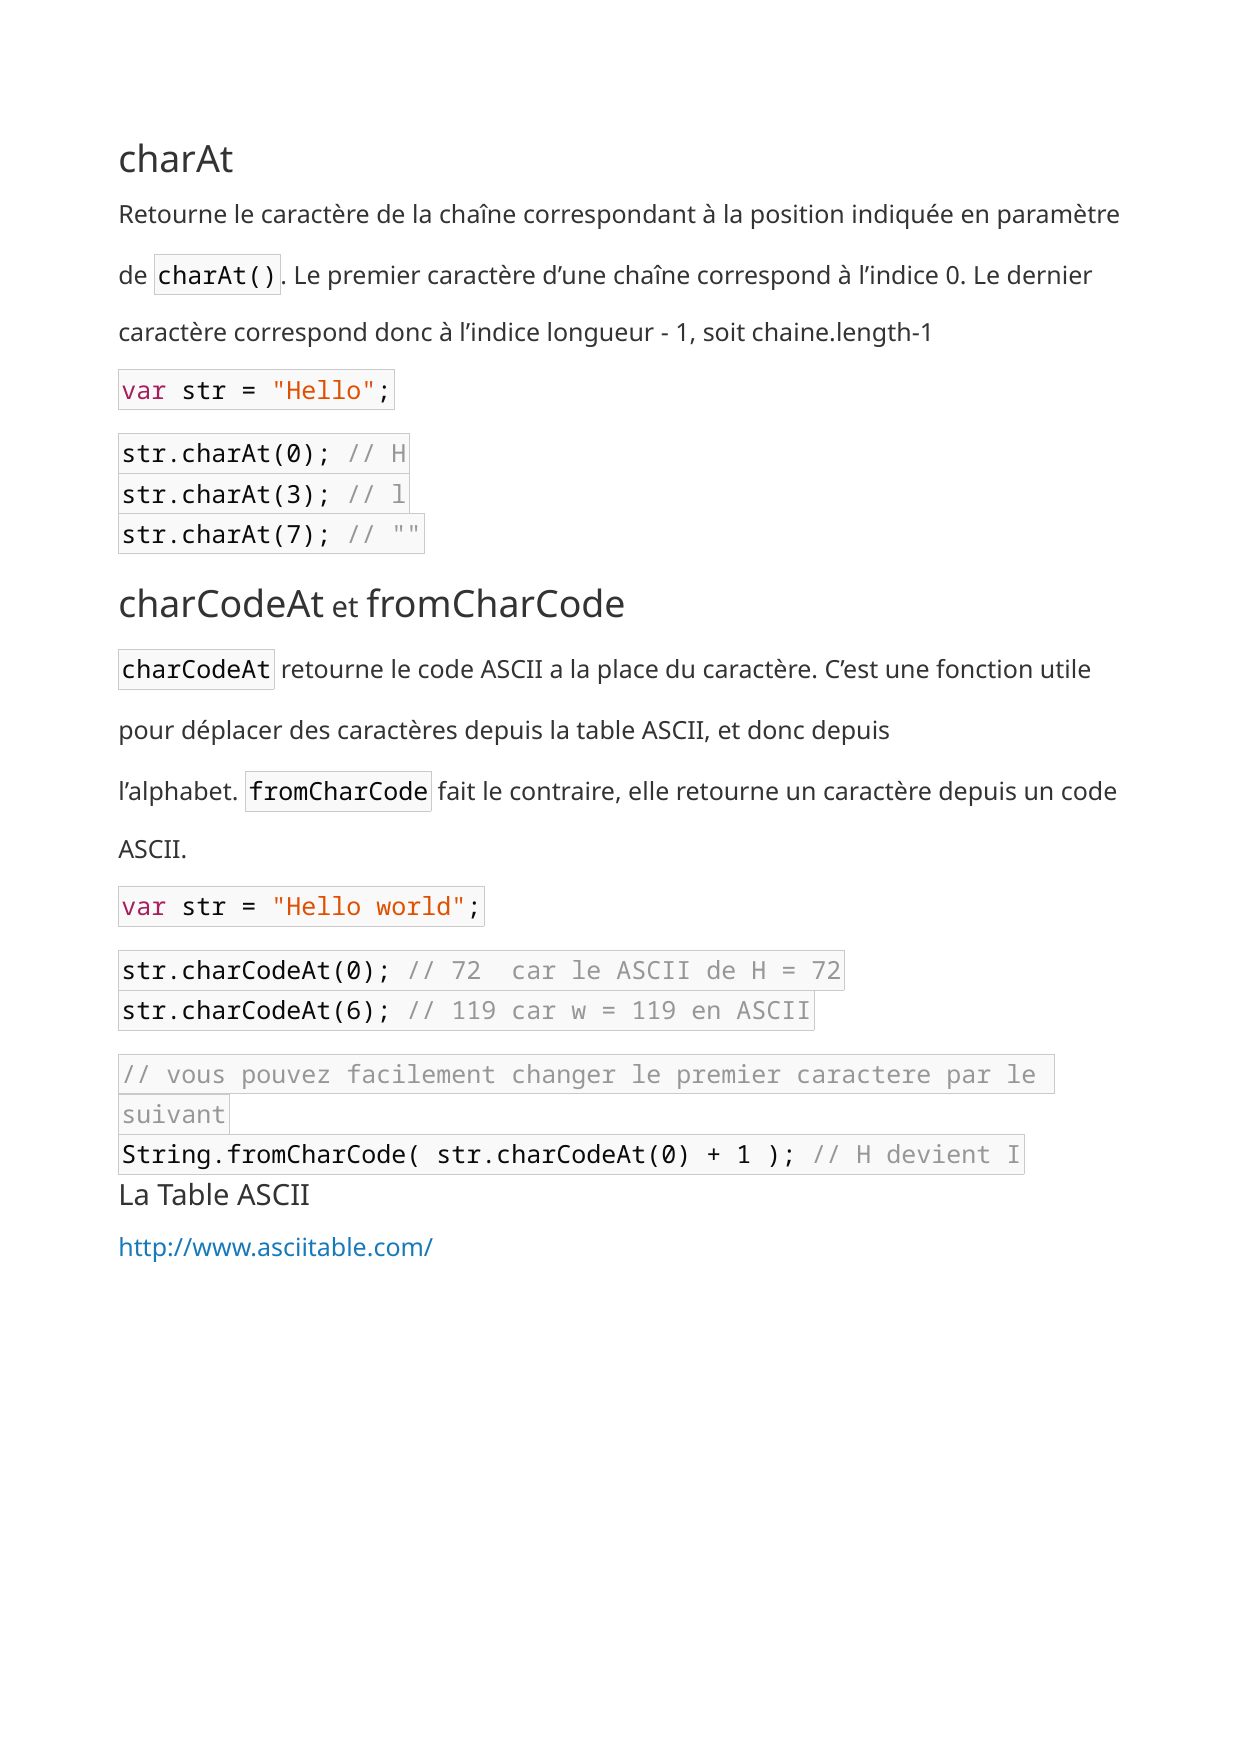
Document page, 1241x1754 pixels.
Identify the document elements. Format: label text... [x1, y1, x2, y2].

text var str = "Hello world"; [119, 887, 484, 926]
text [410, 473, 1122, 513]
text str.charAt(7); // "" [119, 514, 424, 553]
text // vous pouvez facilement changer le premier caractere par le suivant [119, 1095, 229, 1134]
subtitle charCodeAt et fromCharCode [118, 577, 1122, 628]
subtitle La Table ASCII [118, 1174, 1122, 1213]
text // vous pouvez facilement changer le premier caractere par le suivant [230, 1053, 1122, 1134]
text [1025, 1134, 1122, 1174]
text // vous pouvez facilement changer le premier caractere par le suivant [119, 1055, 1054, 1093]
text [485, 886, 1122, 926]
text String.fromCharCode( str.charCodeAt(0) + 1 ); // H devient I [119, 1135, 1024, 1174]
text http://www.asciitable.com/ [118, 1229, 1122, 1263]
text charCodeAt retourne le code ASCII a la place du caractère. C’est une fonction utile pour déplacer des caractères depuis la table ASCII, et donc depuis l’alphabet. fromCharCode fait le contraire, elle retourne un caractère depuis un code ASCII. [118, 648, 1122, 865]
text str.charAt(3); // l [119, 474, 409, 513]
text [815, 990, 1122, 1030]
text [425, 513, 1122, 553]
text var str = "Hello"; [119, 370, 394, 409]
text str.charCodeAt(0); // 72 car le ASCII de H = 72 [119, 951, 844, 990]
subtitle charAt [118, 133, 1122, 184]
text [395, 369, 1122, 409]
text str.charCodeAt(6); // 119 car w = 119 en ASCII [119, 991, 814, 1030]
text str.charAt(0); // H [119, 434, 409, 473]
text [410, 433, 1122, 473]
text Retourne le caractère de la chaîne correspondant à la position indiquée en paramètre de charAt(). Le premier caractère d’une chaîne correspond à l’indice 0. Le dernier caractère correspond donc à l’indice longueur - 1, soit chaine.length-1 [118, 196, 1122, 349]
text [845, 949, 1122, 990]
